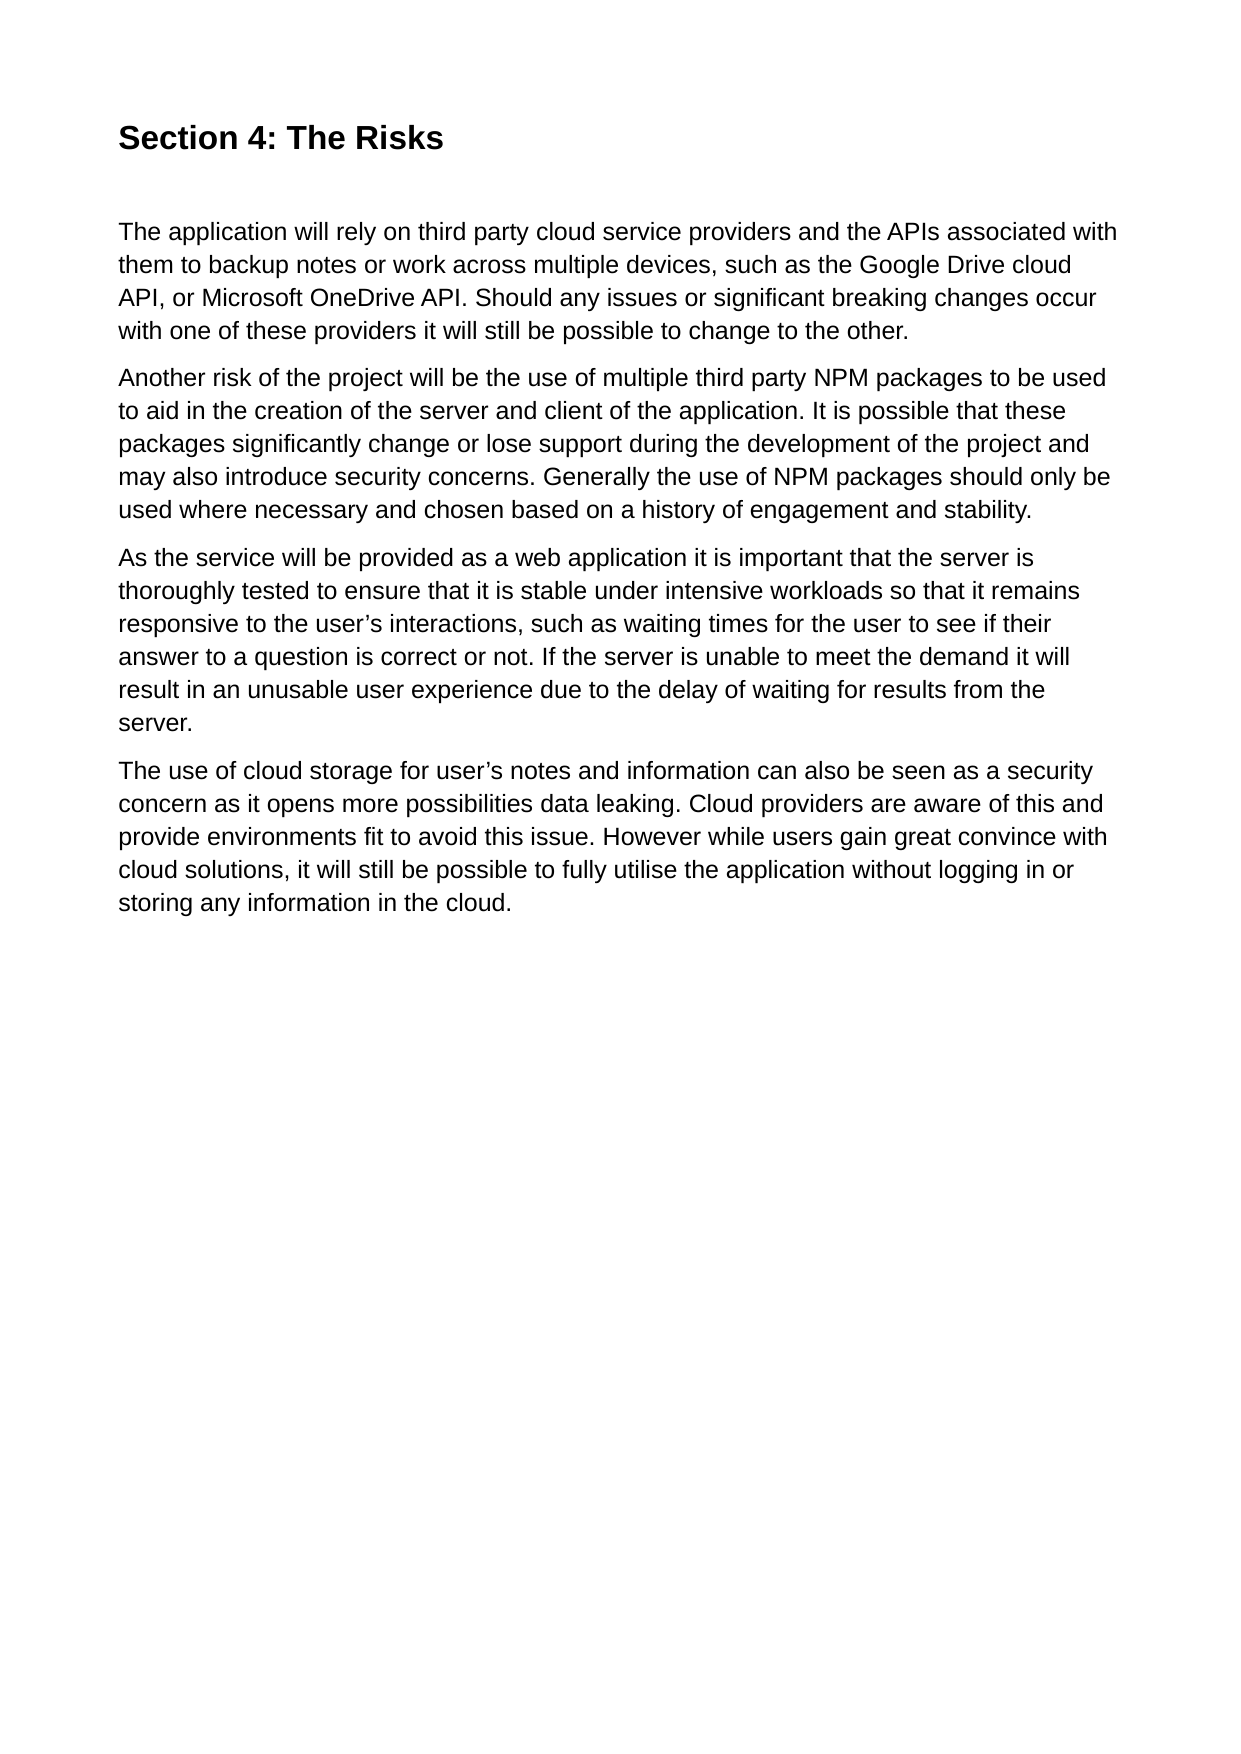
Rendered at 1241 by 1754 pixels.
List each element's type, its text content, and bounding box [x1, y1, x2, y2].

text The application will rely on third party cloud service providers and the APIs associated with them to backup notes or work across multiple devices, such as the Google Drive cloud API, or Microsoft OneDrive API. Should any issues or significant breaking changes occur with one of these providers it will still be possible to change to the other. [118, 217, 1122, 344]
text Another risk of the project will be the use of multiple third party NPM packages to be used to aid in the creation of the server and client of the application. It is possible that these packages significantly change or lose support during the development of the project and may also introduce security concerns. Generally the use of NPM packages should only be used where necessary and chosen based on a history of engagement and stability. [118, 363, 1122, 524]
subtitle Section 4: The Risks [118, 118, 1122, 157]
text The use of cloud storage for user’s notes and information can also be seen as a security concern as it opens more possibilities data leaking. Cloud providers are aware of this and provide environments fit to avoid this issue. However while users gain great convince with cloud solutions, it will still be possible to fully utilise the application without logging in or storing any information in the cloud. [118, 756, 1122, 917]
text As the service will be provided as a web application it is important that the server is thoroughly tested to ensure that it is stable under intensive workloads so that it remains responsive to the user’s interactions, such as waiting times for the user to see if their answer to a question is correct or not. If the server is unable to meet the demand it will result in an unusable user experience due to the delay of waiting for results from the server. [118, 543, 1122, 737]
